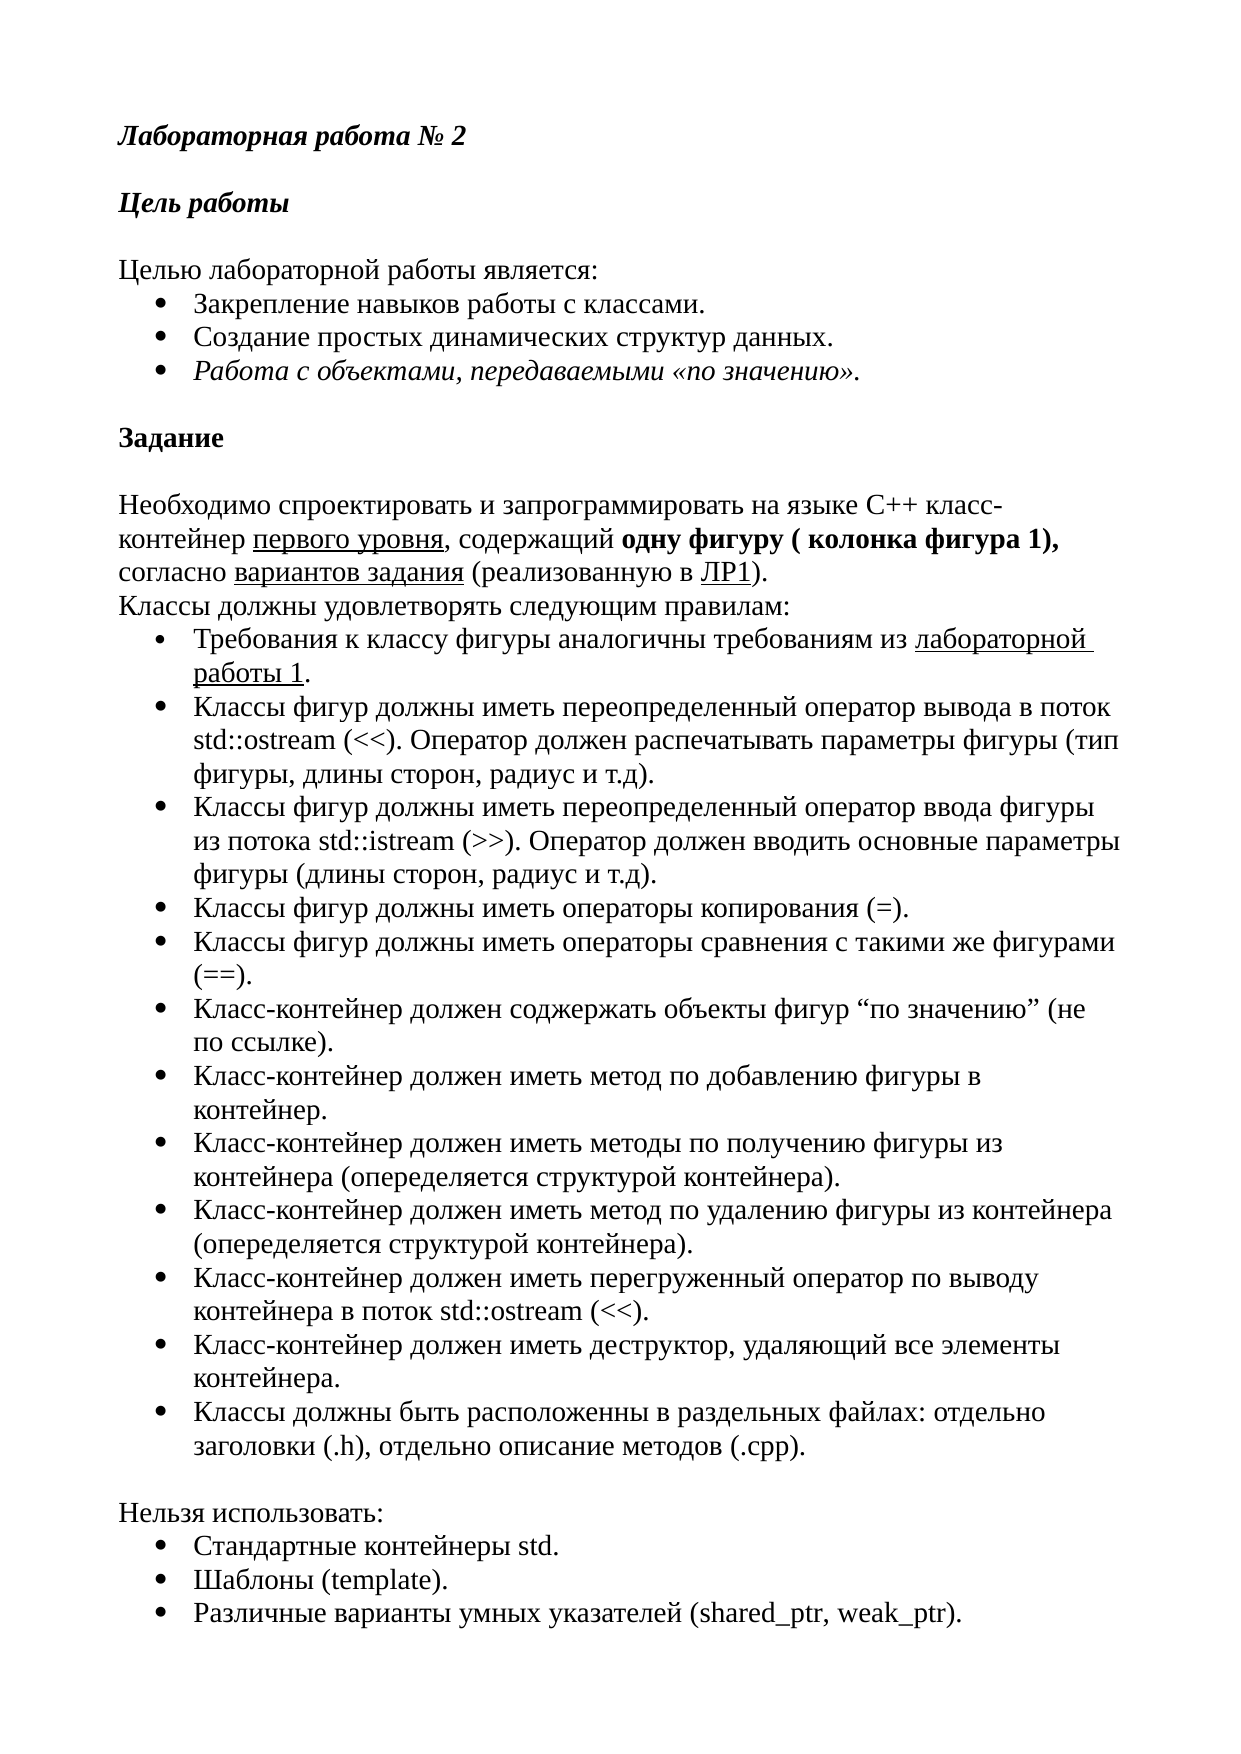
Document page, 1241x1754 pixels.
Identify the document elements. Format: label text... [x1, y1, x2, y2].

text Лабораторная работа № 2 [118, 118, 1122, 152]
list Создание простых динамических структур данных. [156, 319, 1122, 353]
list Закрепление навыков работы с классами. [156, 286, 1122, 319]
list Классы фигур должны иметь переопределенный оператор ввода фигуры из потока std::istream (>>). Оператор должен вводить основные параметры фигуры (длины сторон, радиус и т.д). [156, 789, 1122, 890]
text Целью лабораторной работы является: [118, 252, 1122, 286]
list Класс-контейнер должен иметь методы по получению фигуры из контейнера (опеределяется структурой контейнера). [156, 1125, 1122, 1192]
text Необходимо спроектировать и запрограммировать на языке C++ класс-контейнер первого уровня, содержащий одну фигуру ( колонка фигура 1), согласно вариантов задания (реализованную в ЛР1). [118, 487, 1122, 588]
list Шаблоны (template). [156, 1562, 1122, 1596]
list Классы фигур должны иметь операторы сравнения с такими же фигурами (==). [156, 924, 1122, 991]
list Классы фигур должны иметь операторы копирования (=). [156, 890, 1122, 924]
list Класс-контейнер должен иметь перегруженный оператор по выводу контейнера в поток std::ostream (<<). [156, 1260, 1122, 1327]
list Класс-контейнер должен иметь метод по добавлению фигуры в контейнер. [156, 1058, 1122, 1125]
list Различные варианты умных указателей (shared_ptr, weak_ptr). [156, 1596, 1122, 1629]
list Класс-контейнер должен иметь деструктор, удаляющий все элементы контейнера. [156, 1327, 1122, 1394]
list Классы фигур должны иметь переопределенный оператор вывода в поток std::ostream (<<). Оператор должен распечатывать параметры фигуры (тип фигуры, длины сторон, радиус и т.д). [156, 689, 1122, 789]
list Стандартные контейнеры std. [156, 1528, 1122, 1562]
list Классы должны быть расположенны в раздельных файлах: отдельно заголовки (.h), отдельно описание методов (.cpp). [156, 1394, 1122, 1461]
list Класс-контейнер должен соджержать объекты фигур “по значению” (не по ссылке). [156, 991, 1122, 1058]
list Требования к классу фигуры аналогичны требованиям из лабораторной работы 1. [156, 622, 1122, 689]
text Цель работы [118, 185, 1122, 219]
text Классы должны удовлетворять следующим правилам: [118, 588, 1122, 622]
list Работа с объектами, передаваемыми «по значению». [156, 353, 1122, 387]
list Класс-контейнер должен иметь метод по удалению фигуры из контейнера (опеределяется структурой контейнера). [156, 1192, 1122, 1260]
text Задание [118, 420, 1122, 454]
text Нельзя использовать: [118, 1495, 1122, 1528]
